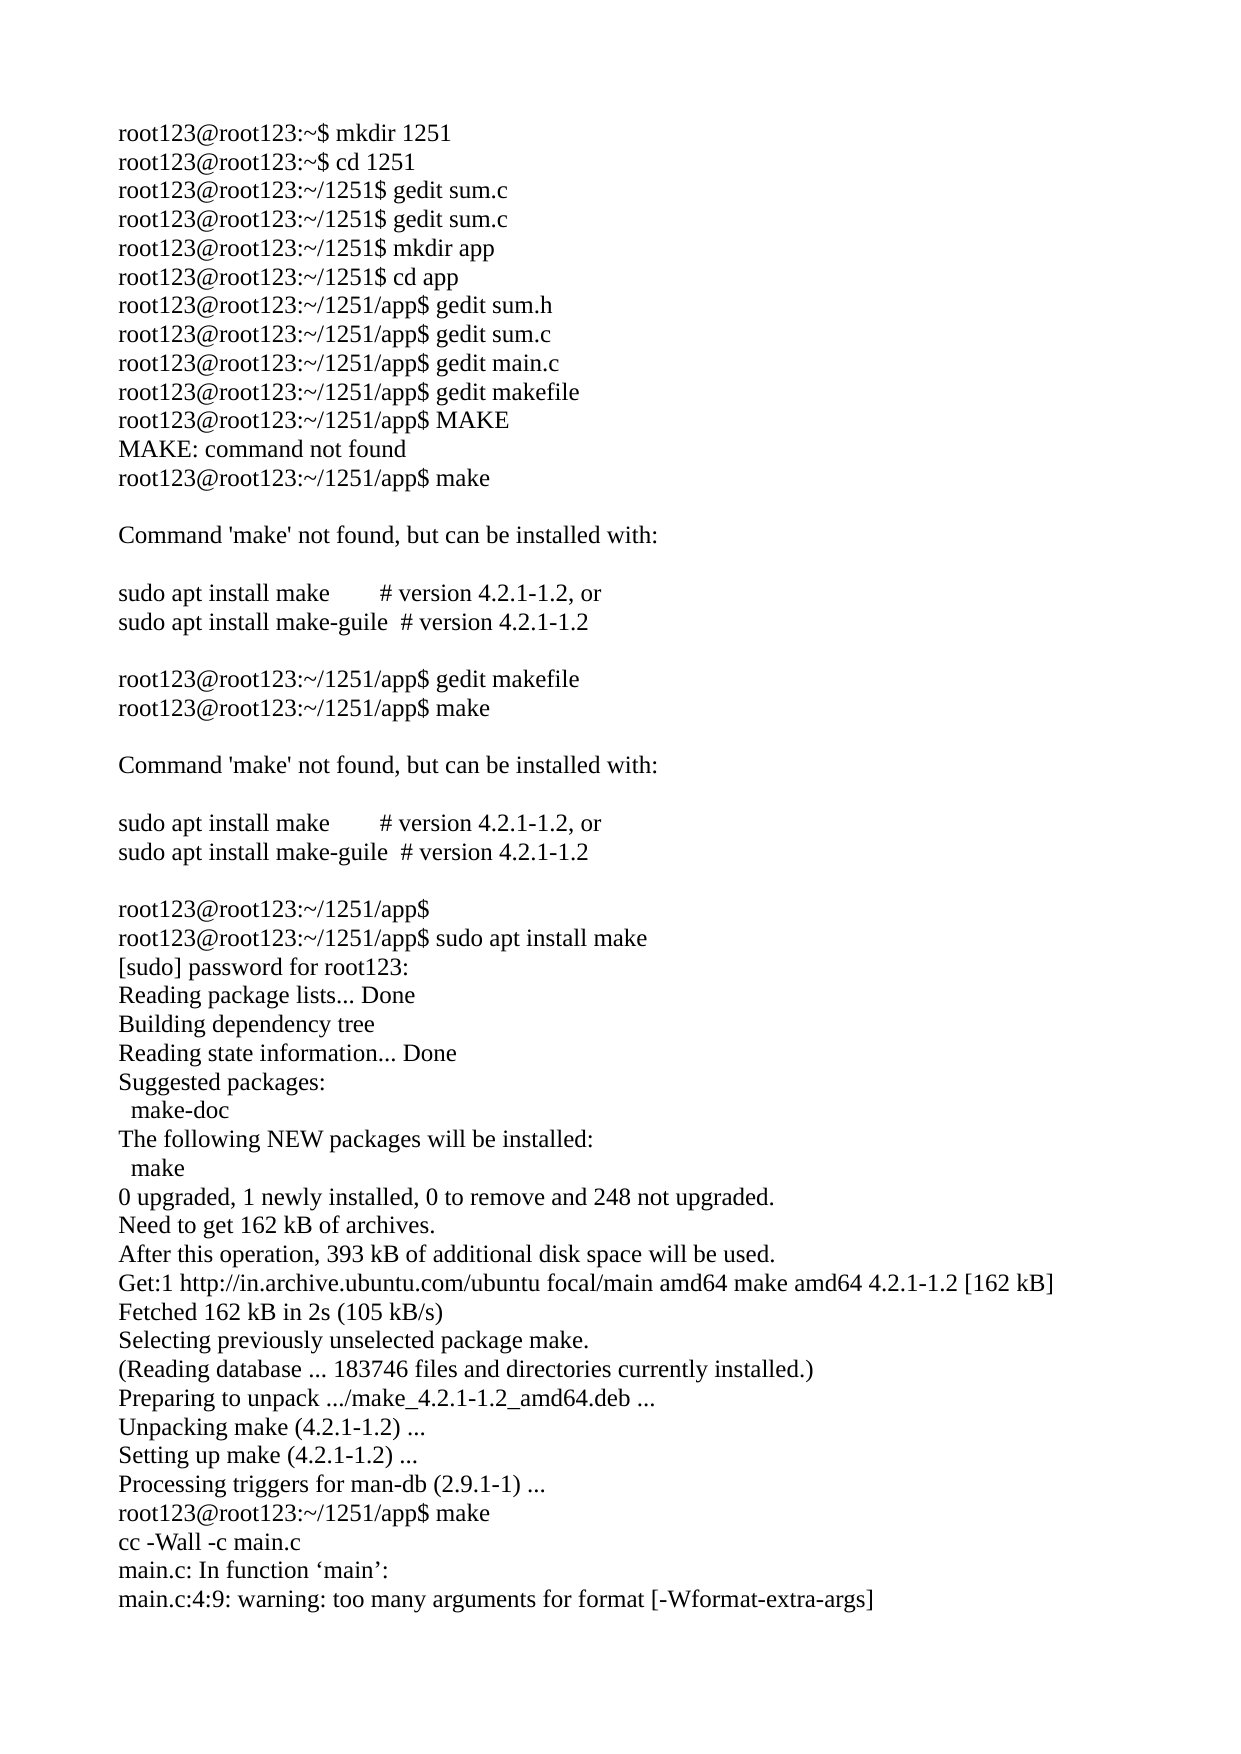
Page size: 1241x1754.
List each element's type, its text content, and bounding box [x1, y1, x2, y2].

text root123@root123:~$ mkdir 1251 [118, 118, 1122, 147]
text sudo apt install make # version 4.2.1-1.2, or [118, 808, 1122, 837]
text [sudo] password for root123: [118, 952, 1122, 981]
text root123@root123:~/1251$ gedit sum.c [118, 176, 1122, 204]
text Building dependency tree [118, 1009, 1122, 1038]
text Selecting previously unselected package make. [118, 1326, 1122, 1354]
text make-doc [118, 1096, 1122, 1124]
text main.c:4:9: warning: too many arguments for format [-Wformat-extra-args] [118, 1584, 1122, 1613]
text Reading state information... Done [118, 1038, 1122, 1067]
text Suggested packages: [118, 1067, 1122, 1096]
text root123@root123:~/1251/app$ sudo apt install make [118, 923, 1122, 952]
text The following NEW packages will be installed: [118, 1124, 1122, 1153]
text root123@root123:~/1251/app$ gedit sum.c [118, 319, 1122, 348]
text main.c: In function ‘main’: [118, 1556, 1122, 1584]
text sudo apt install make-guile # version 4.2.1-1.2 [118, 837, 1122, 866]
text Reading package lists... Done [118, 981, 1122, 1009]
text After this operation, 393 kB of additional disk space will be used. [118, 1239, 1122, 1268]
text root123@root123:~/1251/app$ gedit makefile [118, 664, 1122, 693]
text root123@root123:~/1251$ mkdir app [118, 233, 1122, 262]
text Processing triggers for man-db (2.9.1-1) ... [118, 1469, 1122, 1498]
text Unpacking make (4.2.1-1.2) ... [118, 1412, 1122, 1441]
text root123@root123:~/1251/app$ MAKE [118, 406, 1122, 434]
text Get:1 http://in.archive.ubuntu.com/ubuntu focal/main amd64 make amd64 4.2.1-1.2 [162 kB] [118, 1268, 1122, 1297]
text (Reading database ... 183746 files and directories currently installed.) [118, 1354, 1122, 1383]
text root123@root123:~/1251/app$ make [118, 1498, 1122, 1527]
text root123@root123:~/1251/app$ gedit makefile [118, 377, 1122, 406]
text Command 'make' not found, but can be installed with: [118, 521, 1122, 549]
text MAKE: command not found [118, 434, 1122, 463]
text Preparing to unpack .../make_4.2.1-1.2_amd64.deb ... [118, 1383, 1122, 1412]
text root123@root123:~$ cd 1251 [118, 147, 1122, 176]
text root123@root123:~/1251/app$ [118, 894, 1122, 923]
text Need to get 162 kB of archives. [118, 1211, 1122, 1239]
text root123@root123:~/1251/app$ gedit main.c [118, 348, 1122, 377]
text Setting up make (4.2.1-1.2) ... [118, 1441, 1122, 1469]
text 0 upgraded, 1 newly installed, 0 to remove and 248 not upgraded. [118, 1182, 1122, 1211]
text Command 'make' not found, but can be installed with: [118, 751, 1122, 779]
text cc -Wall -c main.c [118, 1527, 1122, 1556]
text root123@root123:~/1251$ gedit sum.c [118, 204, 1122, 233]
text sudo apt install make # version 4.2.1-1.2, or [118, 578, 1122, 607]
text root123@root123:~/1251$ cd app [118, 262, 1122, 291]
text root123@root123:~/1251/app$ make [118, 693, 1122, 722]
text root123@root123:~/1251/app$ gedit sum.h [118, 291, 1122, 319]
text sudo apt install make-guile # version 4.2.1-1.2 [118, 607, 1122, 636]
text make [118, 1153, 1122, 1182]
text root123@root123:~/1251/app$ make [118, 463, 1122, 492]
text Fetched 162 kB in 2s (105 kB/s) [118, 1297, 1122, 1326]
